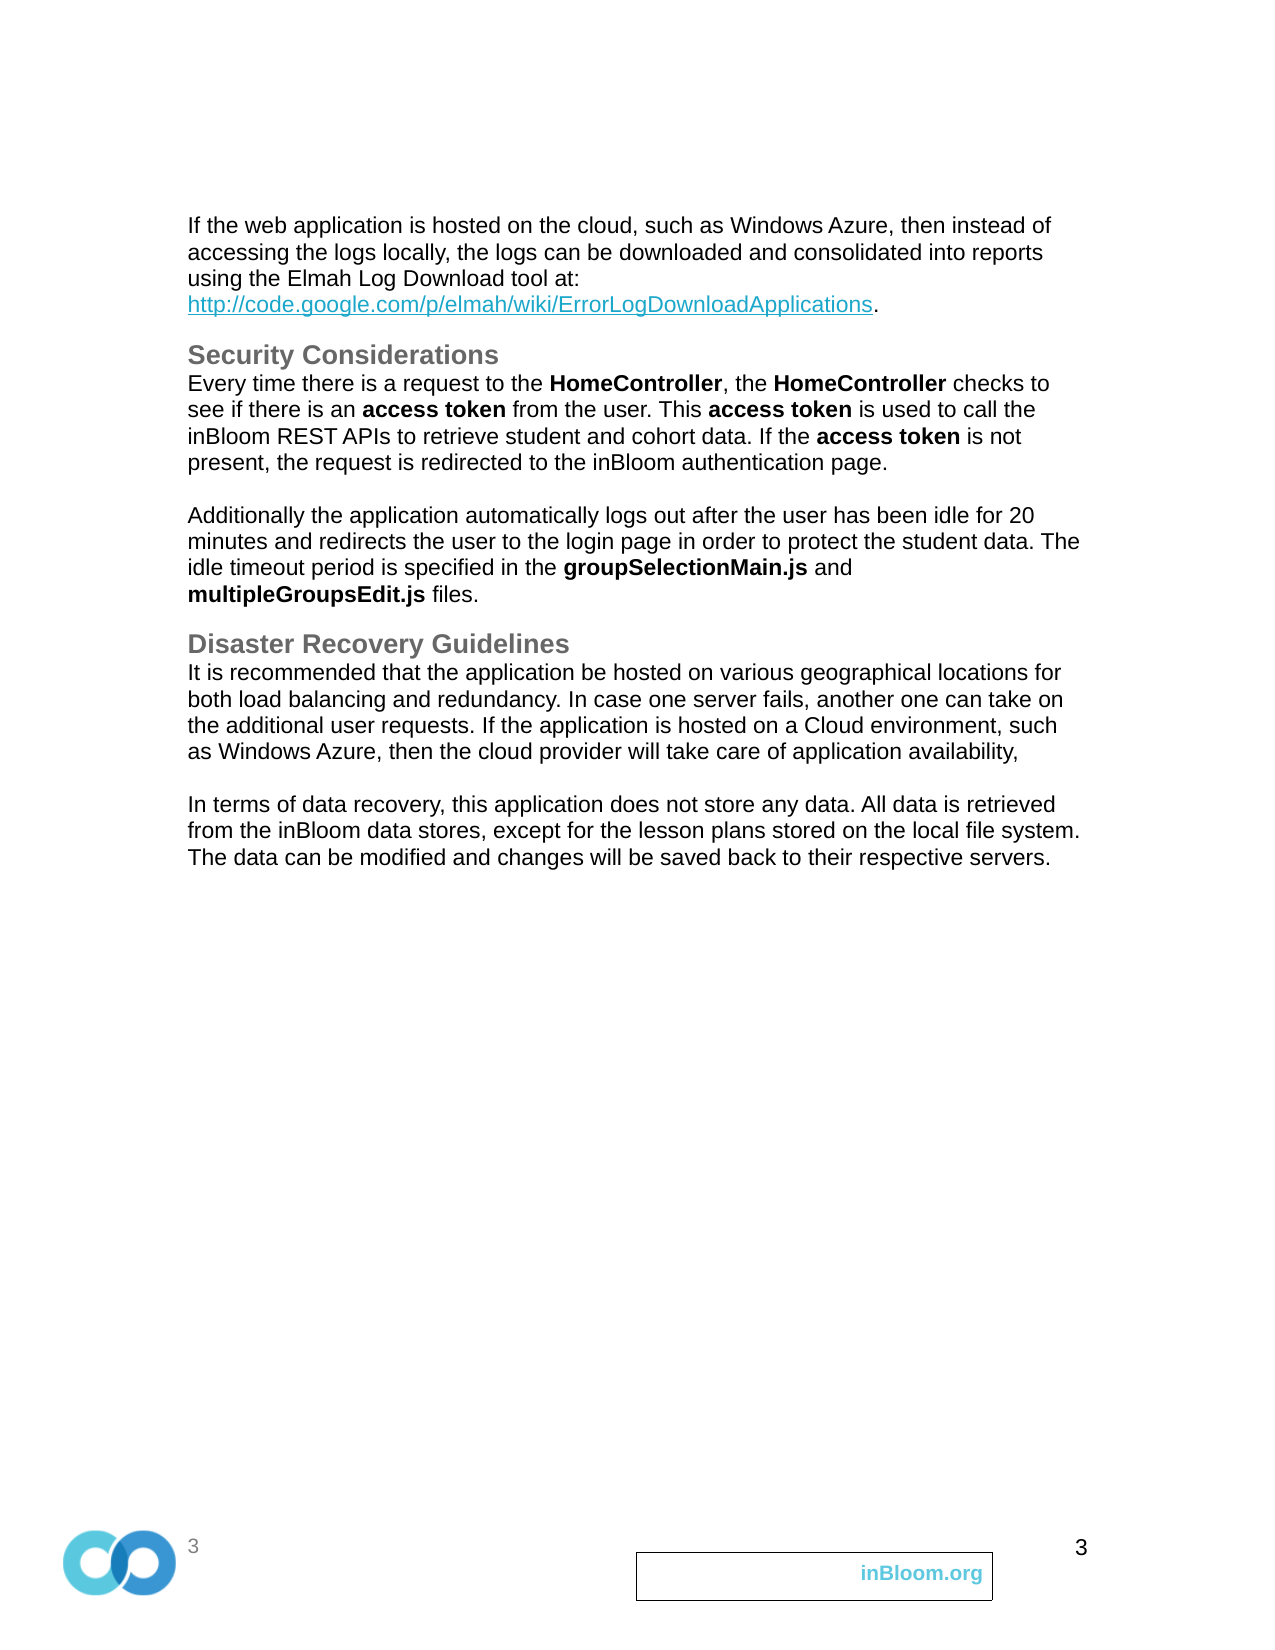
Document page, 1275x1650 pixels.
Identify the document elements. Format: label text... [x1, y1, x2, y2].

text It is recommended that the application be hosted on various geographical locations for both load balancing and redundancy. In case one server fails, another one can take on the additional user requests. If the application is hosted on a Cloud environment, such as Windows Azure, then the cloud provider will take care of application availability, [187, 659, 1087, 764]
text Every time there is a request to the HomeController, the HomeController checks to see if there is an access token from the user. This access token is used to call the inBloom REST APIs to retrieve student and cohort data. If the access token is not present, the request is redirected to the inBloom authentication page. [187, 370, 1087, 475]
text http://code.google.com/p/elmah/wiki/ErrorLogDownloadApplications. [187, 291, 1087, 318]
text If the web application is hosted on the cloud, such as Windows Azure, then instead of accessing the logs locally, the logs can be downloaded and consolidated into reports using the Elmah Log Download tool at: [187, 212, 1087, 291]
subtitle Security Considerations [187, 339, 1087, 370]
subtitle Disaster Recovery Guidelines [187, 628, 1087, 659]
text Additionally the application automatically logs out after the user has been idle for 20 minutes and redirects the user to the login page in order to protect the student data. The idle timeout period is specified in the groupSelectionMain.js and multipleGroupsEdit.js files. [187, 502, 1087, 607]
text In terms of data recovery, this application does not store any data. All data is retrieved from the inBloom data stores, except for the lesson plans stored on the local file system. The data can be modified and changes will be saved back to their respective servers. [187, 791, 1087, 870]
picture [53, 1518, 926, 1635]
